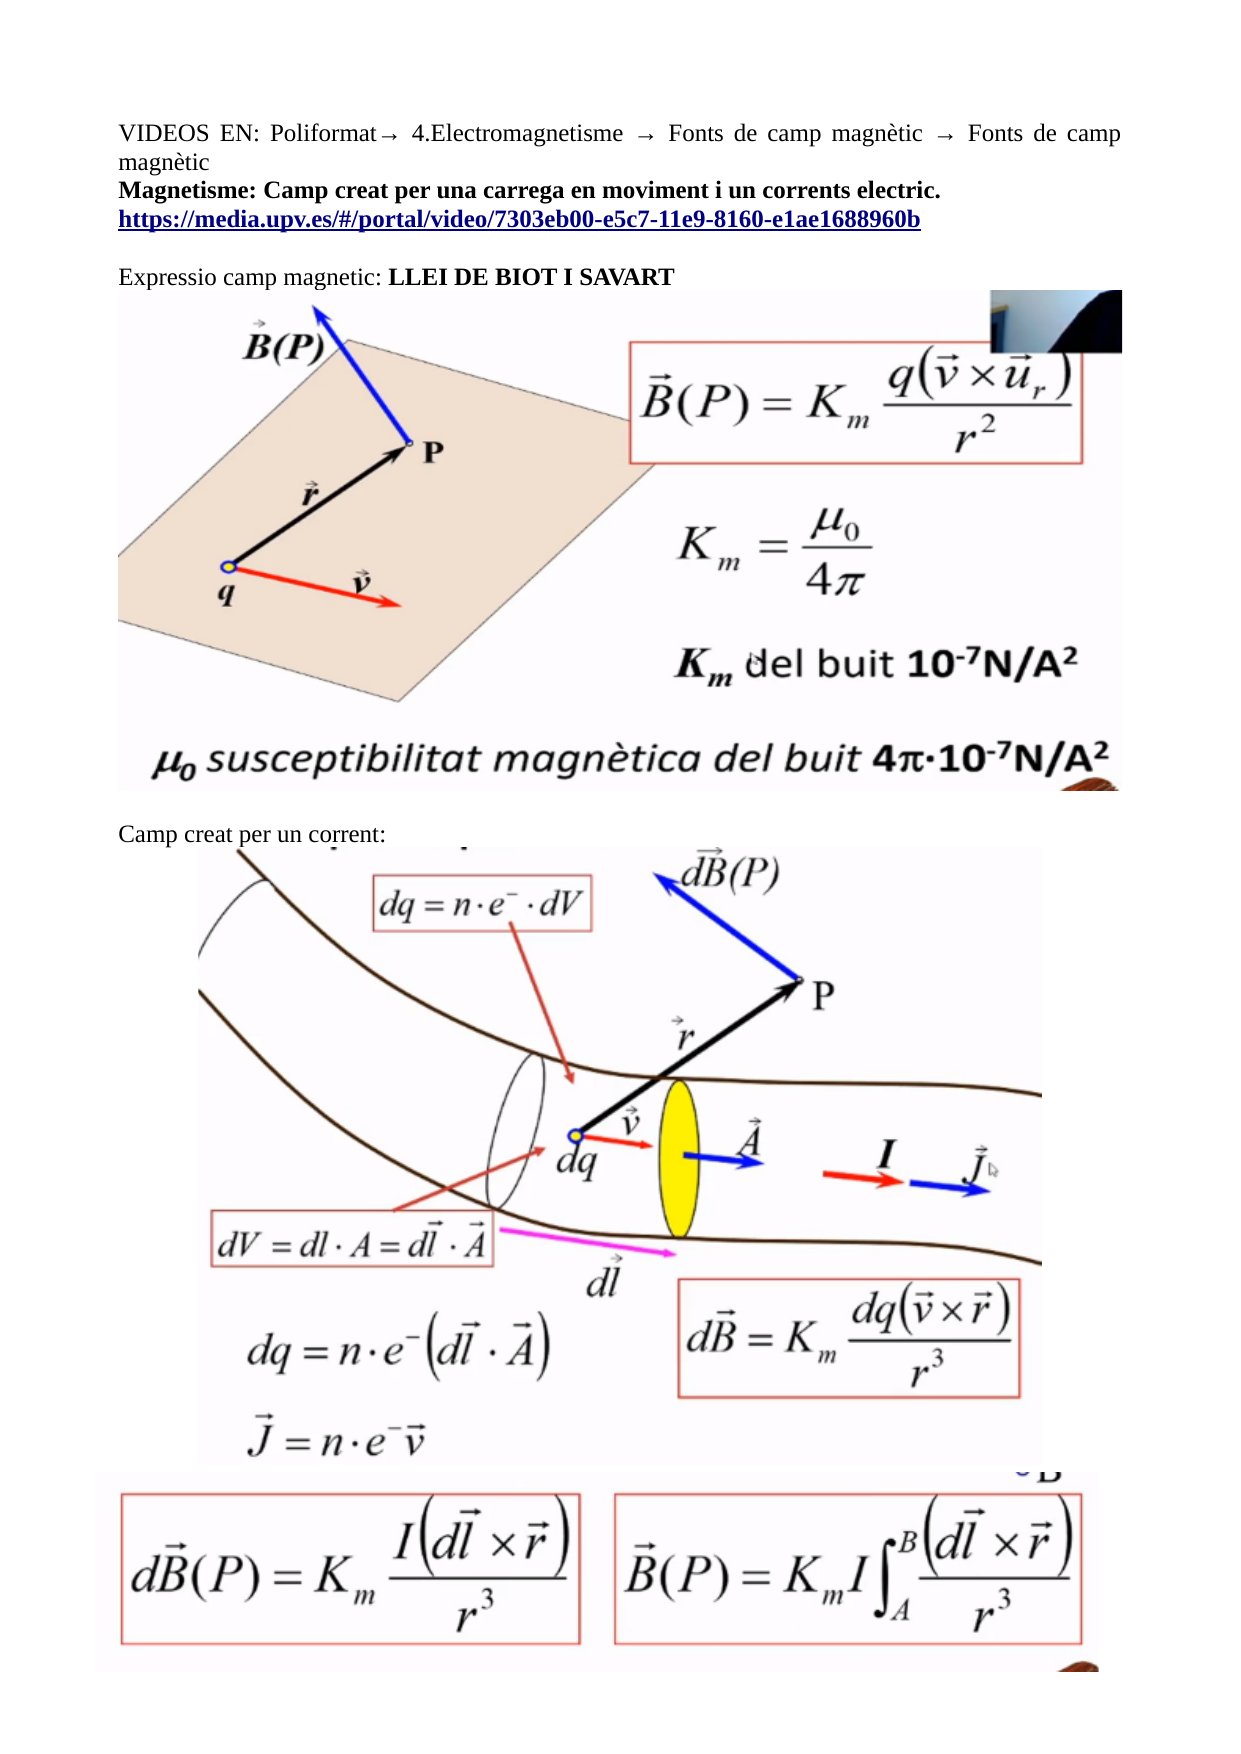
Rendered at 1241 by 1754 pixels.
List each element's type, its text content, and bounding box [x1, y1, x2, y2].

picture [94, 1472, 1099, 1672]
text Camp creat per un corrent: [118, 819, 1122, 848]
text Expressio camp magnetic: LLEI DE BIOT I SAVART [118, 262, 1122, 290]
text VIDEOS EN: Poliformat→ 4.Electromagnetisme → Fonts de camp magnètic → Fonts de camp magnètic [118, 118, 1122, 176]
text Magnetisme: Camp creat per una carrega en moviment i un corrents electric. [118, 176, 1122, 204]
text https://media.upv.es/#/portal/video/7303eb00-e5c7-11e9-8160-e1ae1688960b [118, 204, 1122, 233]
picture [198, 847, 1042, 1465]
picture [118, 290, 1123, 791]
